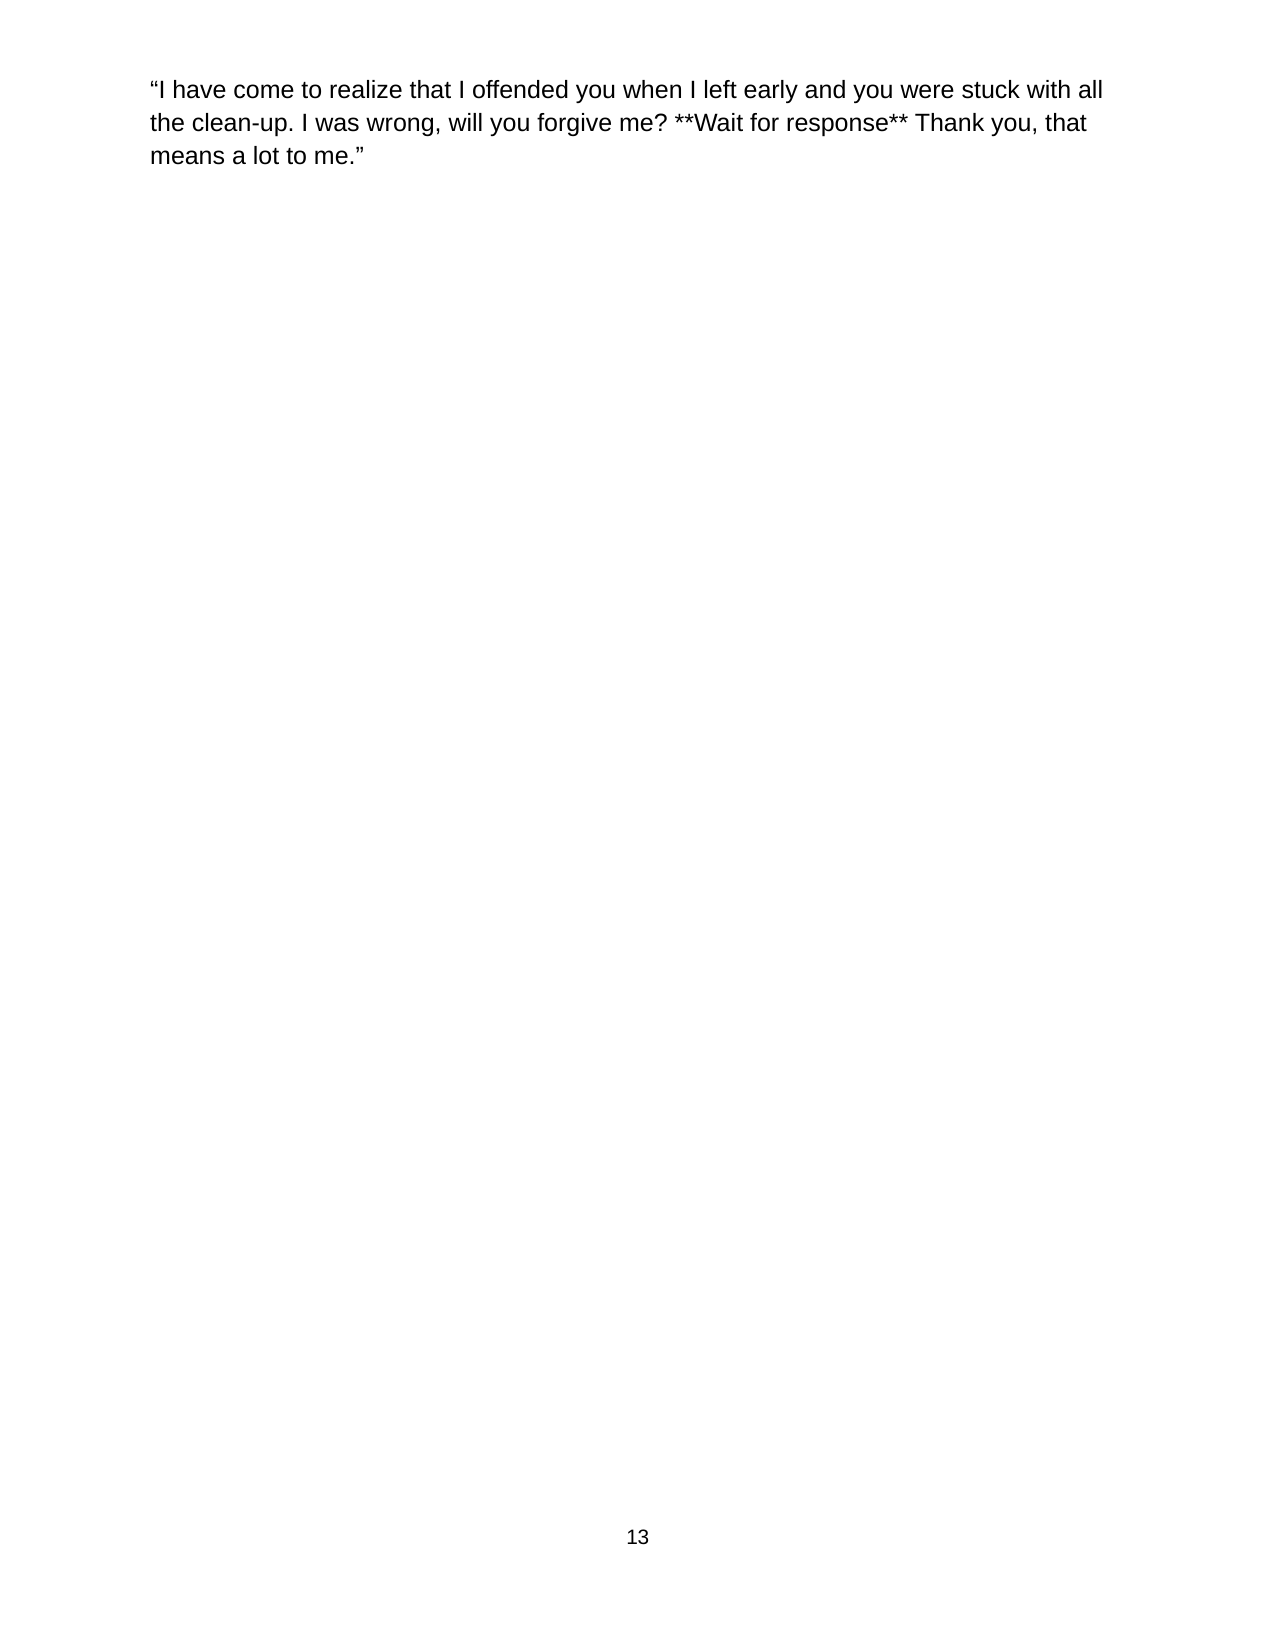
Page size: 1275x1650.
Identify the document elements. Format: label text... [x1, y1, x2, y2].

list “I have come to realize that I offended you when I left early and you were stuck with all the clean-up. I was wrong, will you forgive me? **Wait for response** Thank you, that means a lot to me.” [150, 75, 1125, 170]
